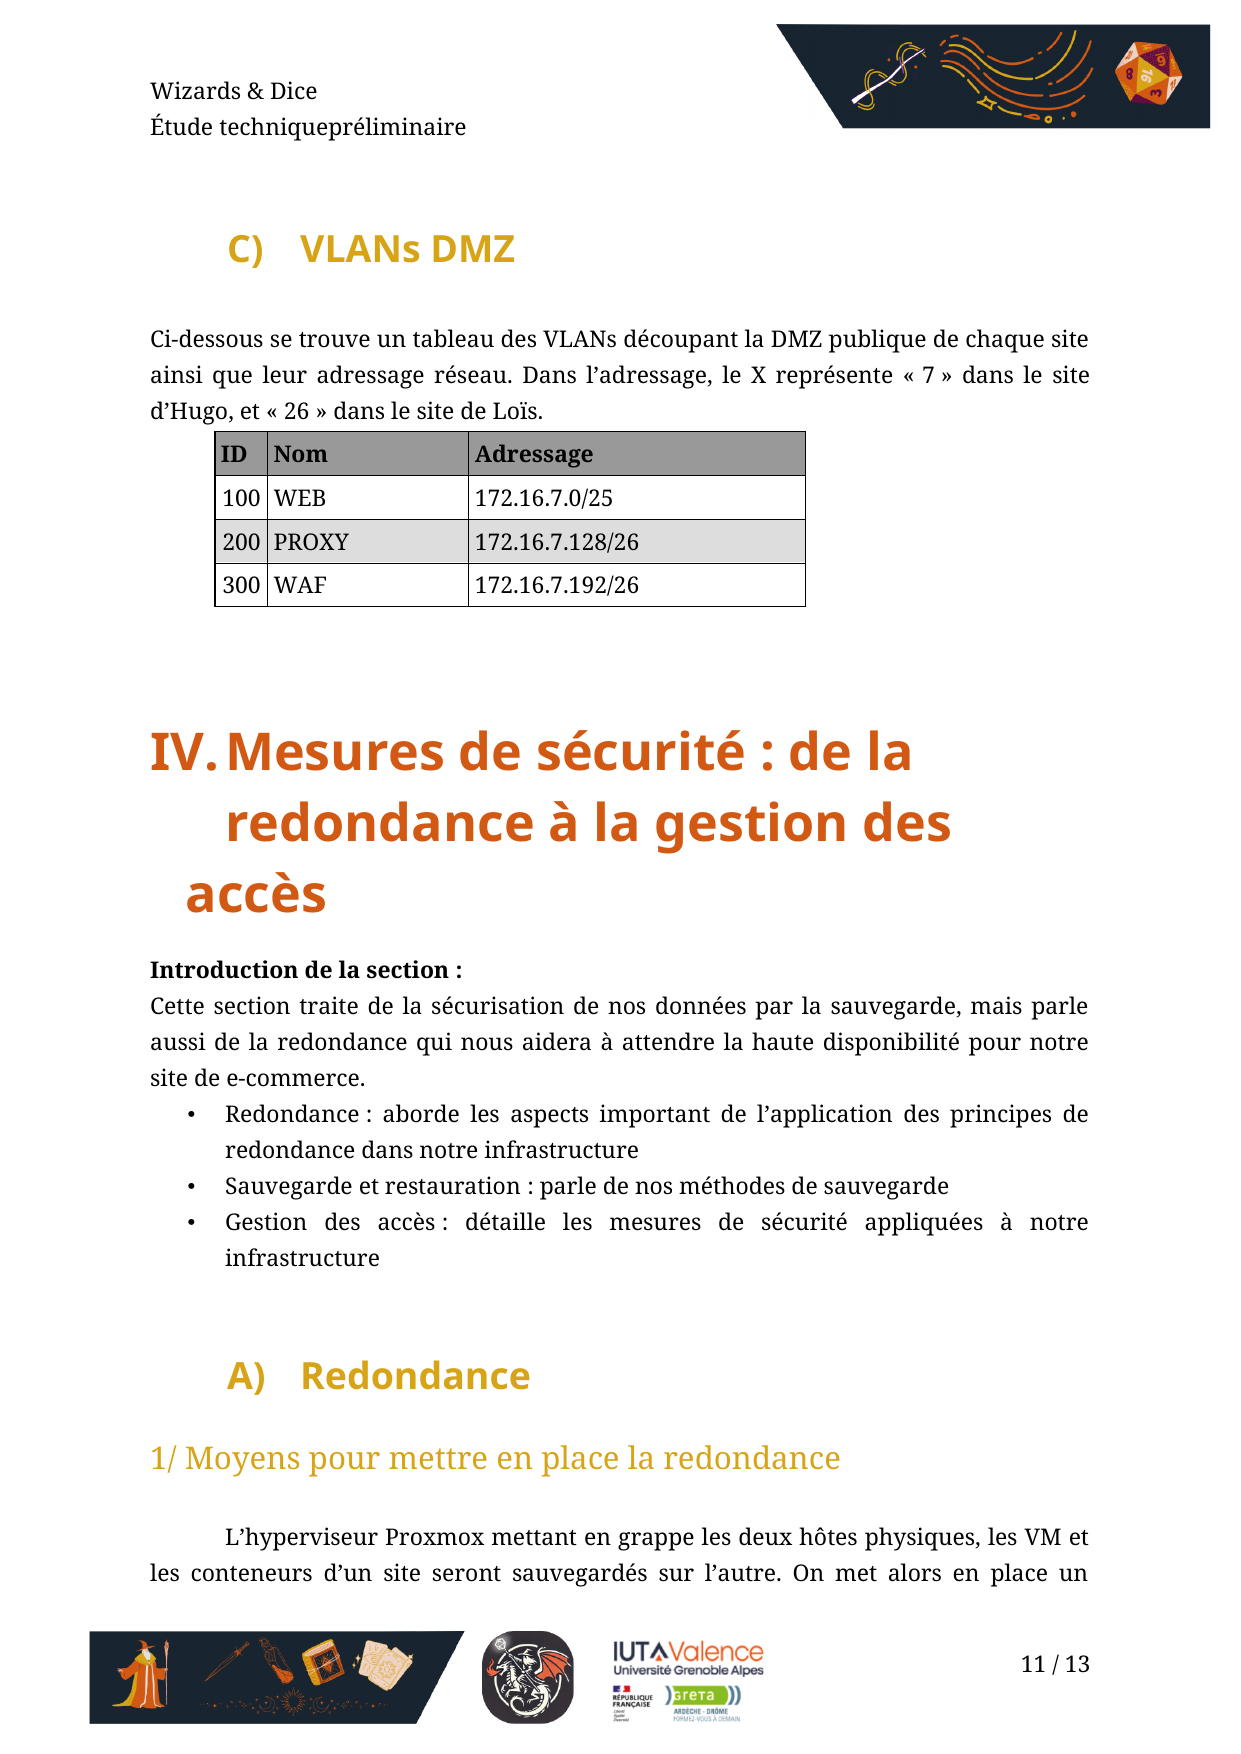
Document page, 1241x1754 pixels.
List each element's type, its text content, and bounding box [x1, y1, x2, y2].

table_header Adressage [469, 432, 805, 475]
subtitle Redondance [227, 1349, 1090, 1400]
text Cette section traite de la sécurisation de nos données par la sauvegarde, mais parle aussi de la redondance qui nous aidera à attendre la haute disponibilité pour notre site de e-commerce. [150, 990, 1090, 1093]
text Ci-dessous se trouve un tableau des VLANs découpant la DMZ publique de chaque site ainsi que leur adressage réseau. Dans l’adressage, le X représente « 7 » dans le site d’Hugo, et « 26 » dans le site de Loïs. [150, 323, 1090, 427]
list Gestion des accès : détaille les mesures de sécurité appliquées à notre infrastructure [187, 1206, 1090, 1273]
text L’hyperviseur Proxmox mettant en grappe les deux hôtes physiques, les VM et les conteneurs d’un site seront sauvegardés sur l’autre. On met alors en place un [150, 1521, 1090, 1588]
subtitle VLANs DMZ [227, 222, 1090, 273]
table_cell 100 [216, 476, 267, 519]
list Sauvegarde et restauration : parle de nos méthodes de sauvegarde [187, 1169, 1090, 1201]
picture [81, 1620, 788, 1733]
table_header ID [216, 432, 267, 475]
table_cell 172.16.7.192/26 [469, 564, 805, 606]
subtitle Moyens pour mettre en place la redondance [150, 1436, 1090, 1479]
table_cell 172.16.7.0/25 [469, 476, 805, 519]
text Introduction de la section : [150, 954, 1090, 985]
table_cell WEB [268, 476, 468, 519]
table_cell WAF [268, 564, 468, 606]
subtitle Mesures de sécurité : de la redondance à la gestion des accès [150, 715, 1090, 928]
table_header Nom [268, 432, 468, 475]
picture [771, 21, 1218, 131]
list Redondance : aborde les aspects important de l’application des principes de redondance dans notre infrastructure [187, 1098, 1090, 1165]
table_cell PROXY [268, 520, 468, 562]
table_cell 200 [216, 520, 267, 562]
table_cell 172.16.7.128/26 [469, 520, 805, 562]
table_cell 300 [216, 564, 267, 606]
